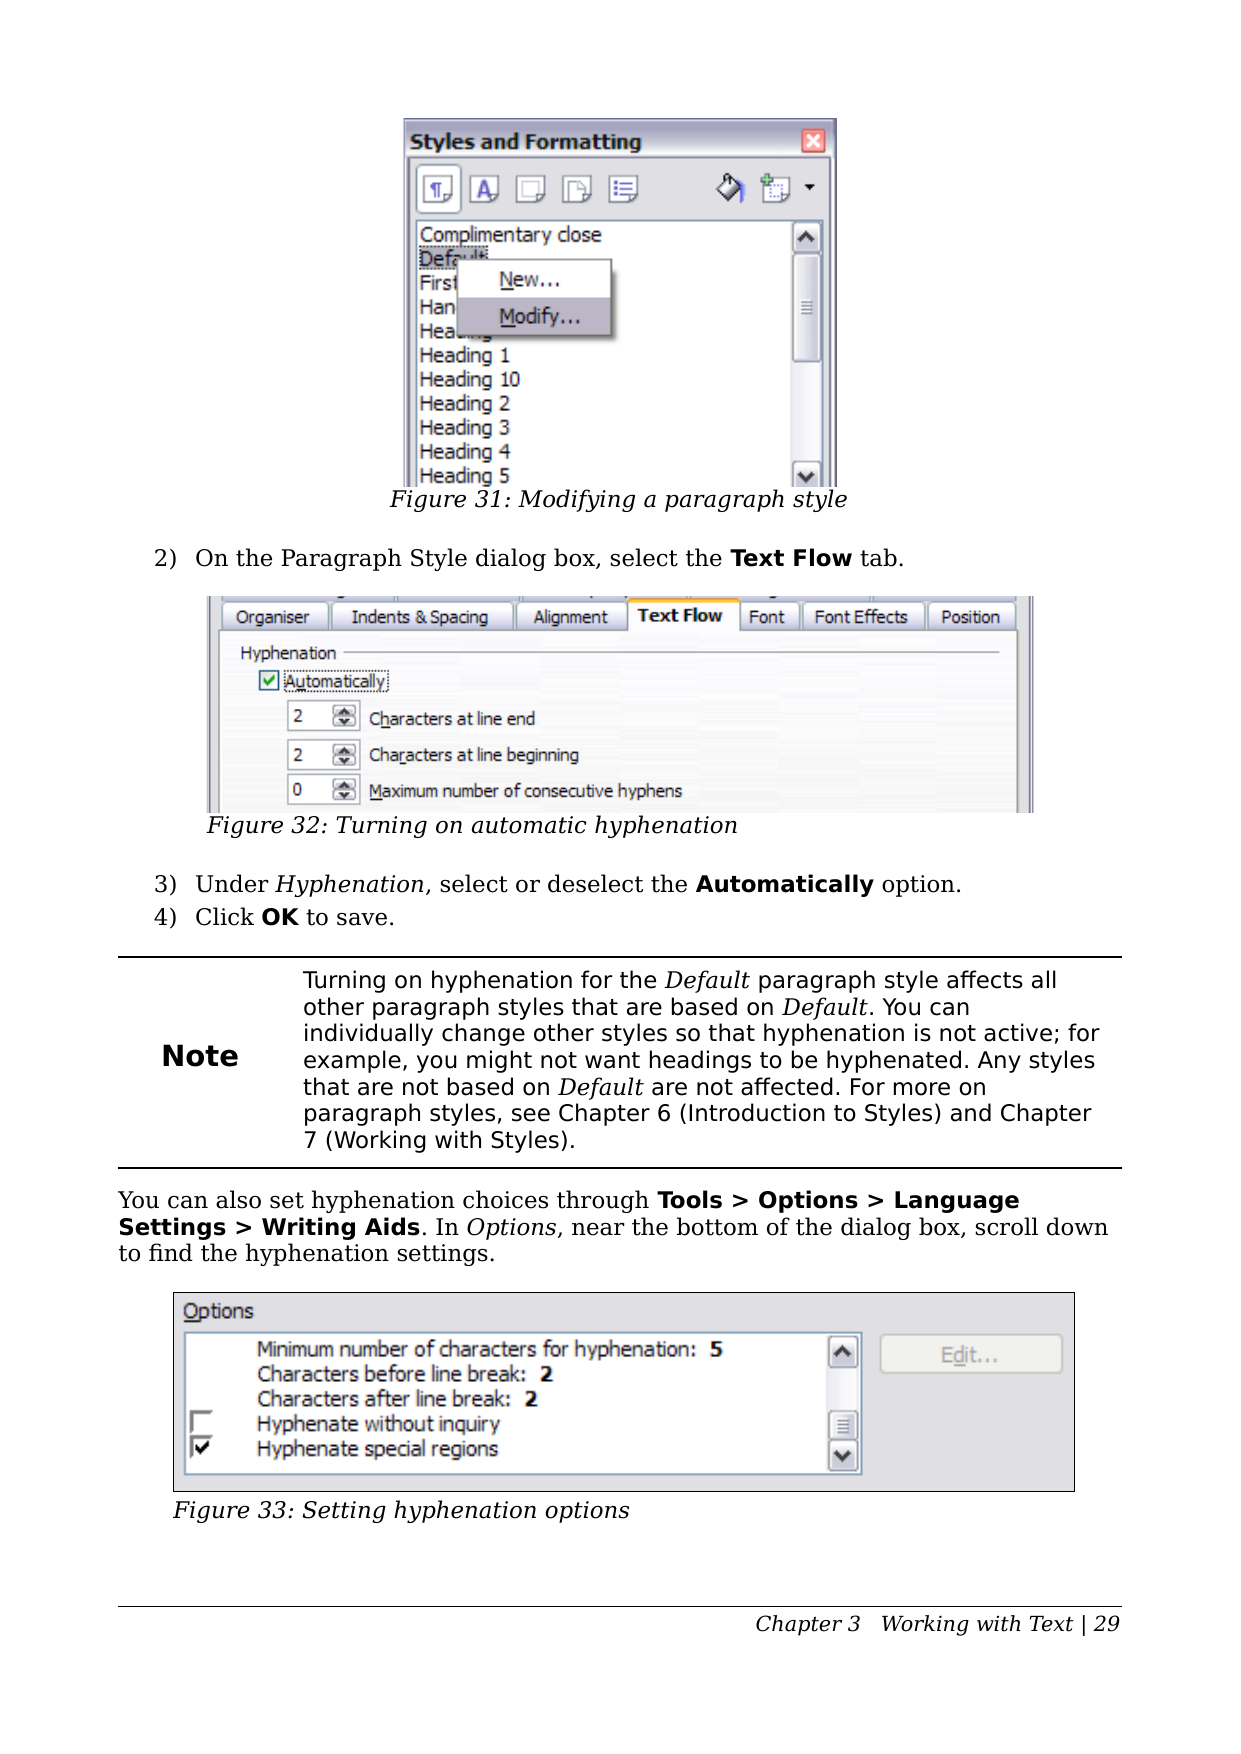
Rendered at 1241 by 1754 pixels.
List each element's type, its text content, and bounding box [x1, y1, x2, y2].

text Figure 32: Turning on automatic hyphenation [207, 813, 1033, 839]
picture [403, 118, 837, 487]
list Click OK to save. [177, 904, 1122, 931]
list Under Hyphenation, select or deselect the Automatically option. [177, 872, 1122, 898]
picture [206, 596, 1034, 813]
text Figure 31: Modifying a paragraph style [367, 486, 873, 513]
list On the Paragraph Style dialog box, select the Text Flow tab. [177, 546, 1122, 572]
table_header Turning on hyphenation for the Default paragraph style affects all other paragraph styles that are based on Default. You can individually change other styles so that hyphenation is not active; for example, you might not want headings to be hyphenated. Any styles that are not based on Default are not affected. For more on paragraph styles, see Chapter 6 (Introduction to Styles) and Chapter 7 (Working with Styles). [281, 958, 1122, 1167]
text You can also set hyphenation choices through Tools > Options > Language Settings > Writing Aids. In Options, near the bottom of the dialog box, scroll down to find the hyphenation settings. [118, 1187, 1122, 1267]
text Figure 33: Setting hyphenation options [173, 1497, 1074, 1524]
picture [174, 1293, 1074, 1491]
table_header Note [118, 958, 281, 1167]
